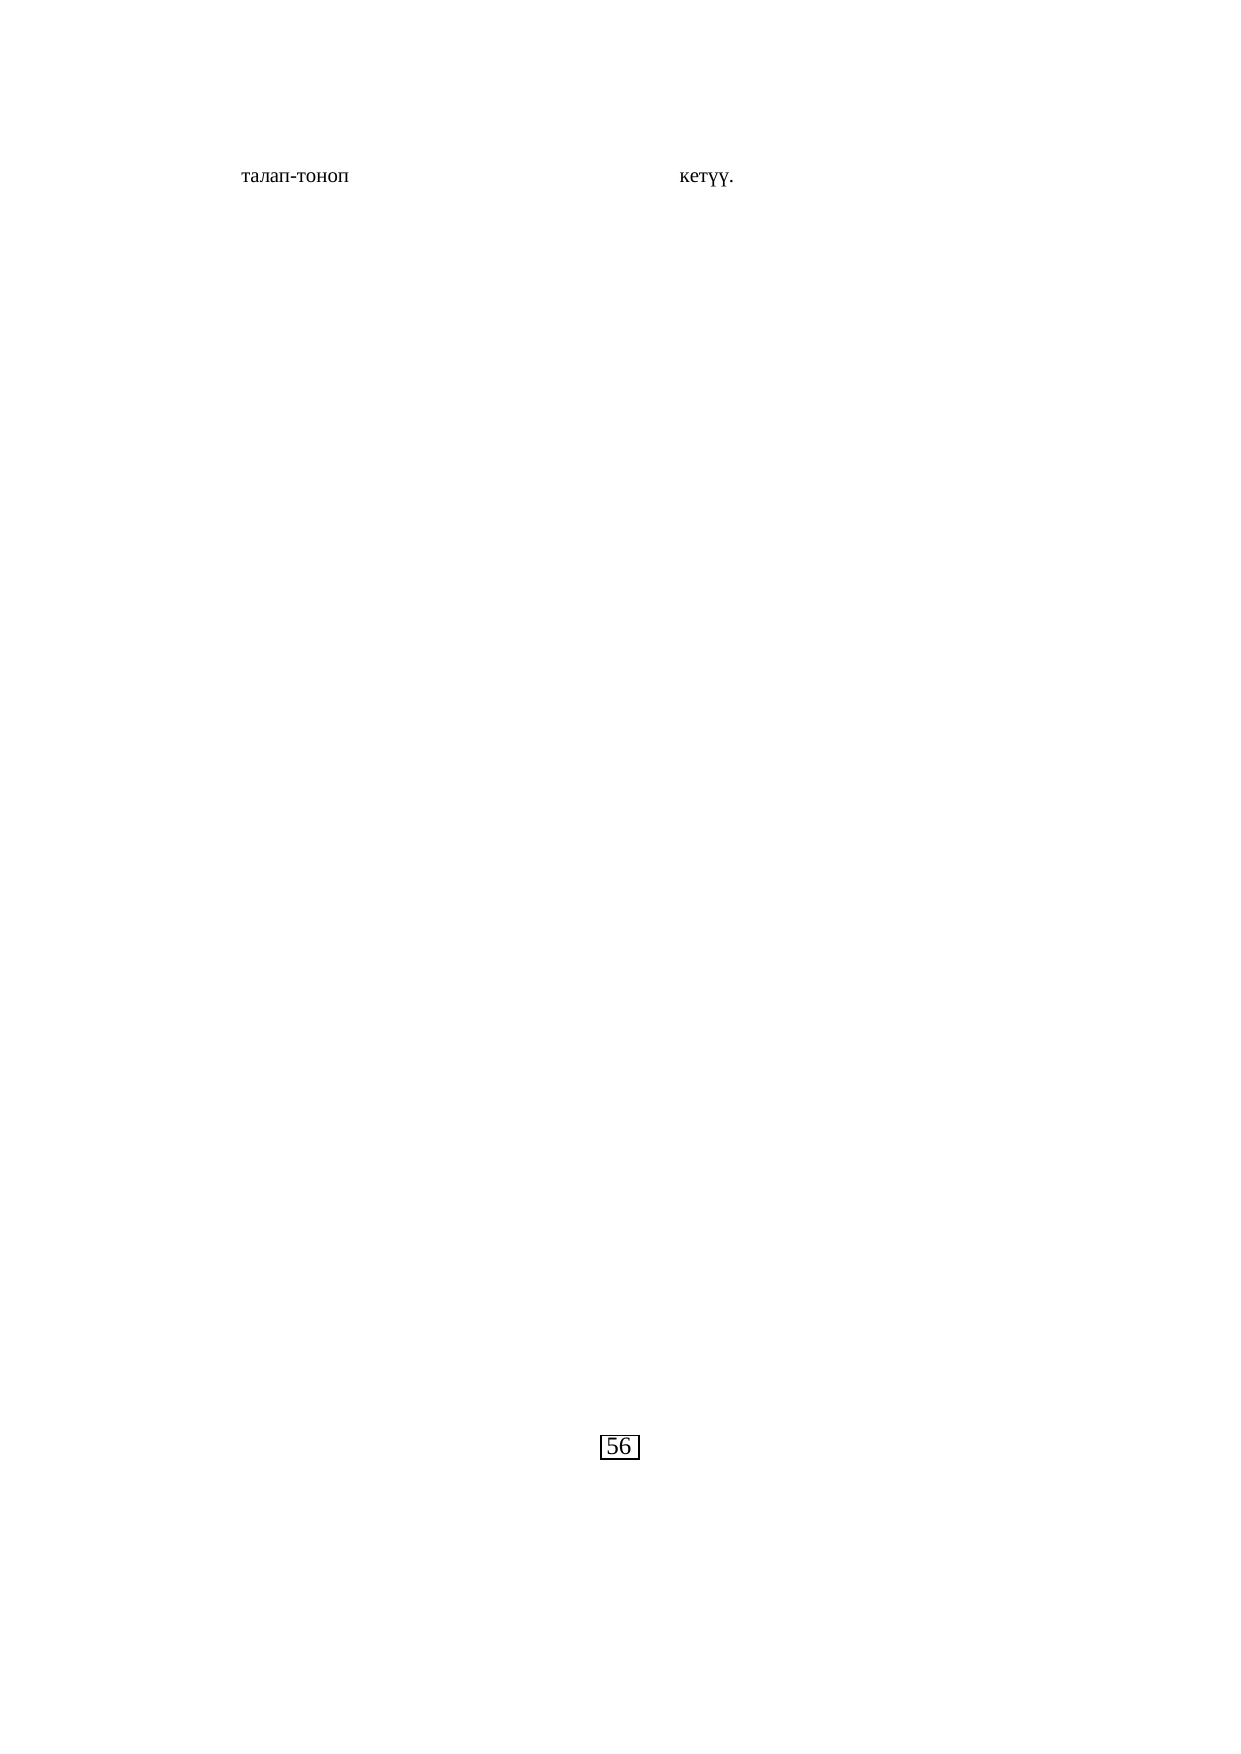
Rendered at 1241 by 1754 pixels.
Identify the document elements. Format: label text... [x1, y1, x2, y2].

text кетүү. [679, 164, 848, 188]
text талап-тоноп [241, 164, 392, 188]
